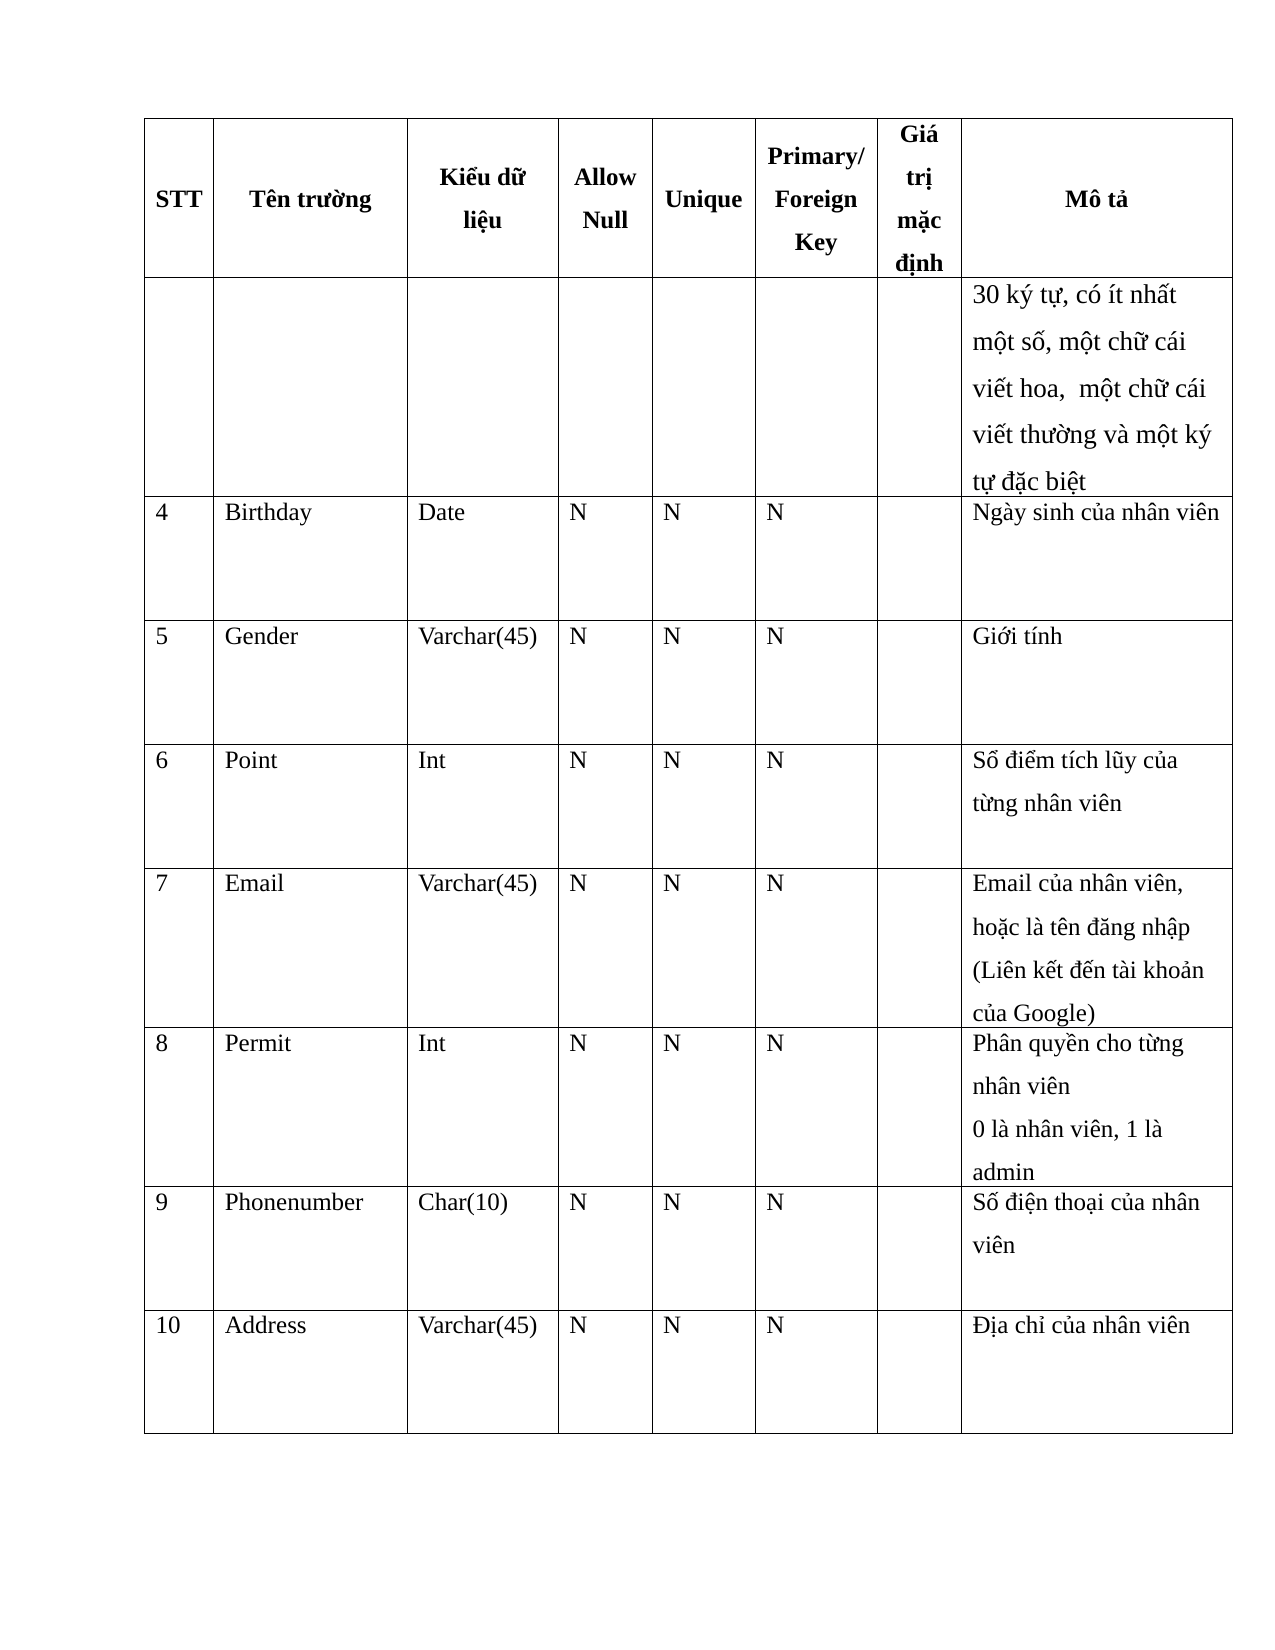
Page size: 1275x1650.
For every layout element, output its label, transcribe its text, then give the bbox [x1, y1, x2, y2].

table_cell Giới tính [962, 621, 1232, 744]
table_header Allow Null [559, 119, 652, 277]
table_cell N [653, 621, 755, 744]
table_cell Date [408, 497, 558, 620]
table_cell 8 [145, 1028, 213, 1186]
table_cell Birthday [214, 497, 407, 620]
table_cell - 30 ký tự, có ít nhất một số, một chữ cái viết hoa, một chữ cái viết thường và một ký tự đặc biệt [962, 278, 1232, 496]
table_cell N [756, 1028, 877, 1186]
table_cell 9 [145, 1187, 213, 1309]
table_cell Email của nhân viên, hoặc là tên đăng nhập (Liên kết đến tài khoản của Google) [962, 869, 1232, 1027]
table_cell N [653, 1028, 755, 1186]
table_cell Int [408, 1028, 558, 1186]
table_cell [559, 278, 652, 496]
table_cell [878, 1311, 961, 1433]
table_cell [878, 745, 961, 867]
table_cell [878, 497, 961, 620]
table_cell Ngày sinh của nhân viên [962, 497, 1232, 620]
table_cell Permit [214, 1028, 407, 1186]
table_cell N [559, 1187, 652, 1309]
table_header Kiểu dữ liệu [408, 119, 558, 277]
table_cell N [653, 1187, 755, 1309]
table_cell Số điện thoại của nhân viên [962, 1187, 1232, 1309]
table_cell Phonenumber [214, 1187, 407, 1309]
table_cell N [653, 497, 755, 620]
table_cell Char(10) [408, 1187, 558, 1309]
table_cell 10 [145, 1311, 213, 1433]
table_cell [878, 621, 961, 744]
table_header Giá trị mặc định [878, 119, 961, 277]
table_cell N [653, 869, 755, 1027]
table_header Primary/Foreign Key [756, 119, 877, 277]
table_cell N [559, 745, 652, 867]
table_cell 5 [145, 621, 213, 744]
table_cell [878, 1028, 961, 1186]
table_cell Address [214, 1311, 407, 1433]
table_cell N [559, 1028, 652, 1186]
table_cell N [756, 745, 877, 867]
table_cell N [756, 497, 877, 620]
table_cell 4 [145, 497, 213, 620]
table_cell Varchar(45) [408, 869, 558, 1027]
table_cell [878, 869, 961, 1027]
table_cell Địa chỉ của nhân viên [962, 1311, 1232, 1433]
table_cell Email [214, 869, 407, 1027]
table_cell [214, 278, 407, 496]
table_cell N [756, 621, 877, 744]
table_cell 6 [145, 745, 213, 867]
table_cell [756, 278, 877, 496]
table_cell Int [408, 745, 558, 867]
table_header Unique [653, 119, 755, 277]
table_cell Varchar(45) [408, 621, 558, 744]
table_header Mô tả [962, 119, 1232, 277]
table_header Tên trường [214, 119, 407, 277]
table_cell N [653, 1311, 755, 1433]
table_cell N [559, 869, 652, 1027]
table_cell [408, 278, 558, 496]
table_cell N [756, 1311, 877, 1433]
table_cell [653, 278, 755, 496]
table_cell N [653, 745, 755, 867]
table_cell 7 [145, 869, 213, 1027]
table_cell [145, 278, 213, 496]
table_cell N [756, 1187, 877, 1309]
table_cell N [756, 869, 877, 1027]
table_cell N [559, 621, 652, 744]
table_cell N [559, 1311, 652, 1433]
table_cell Phân quyền cho từng nhân viên 0 là nhân viên, 1 là admin [962, 1028, 1232, 1186]
table_cell N [559, 497, 652, 620]
table_cell Gender [214, 621, 407, 744]
table_cell Point [214, 745, 407, 867]
table_cell Sổ điểm tích lũy của từng nhân viên [962, 745, 1232, 867]
table_cell [878, 278, 961, 496]
table_cell [878, 1187, 961, 1309]
table_cell Varchar(45) [408, 1311, 558, 1433]
table_header STT [145, 119, 213, 277]
